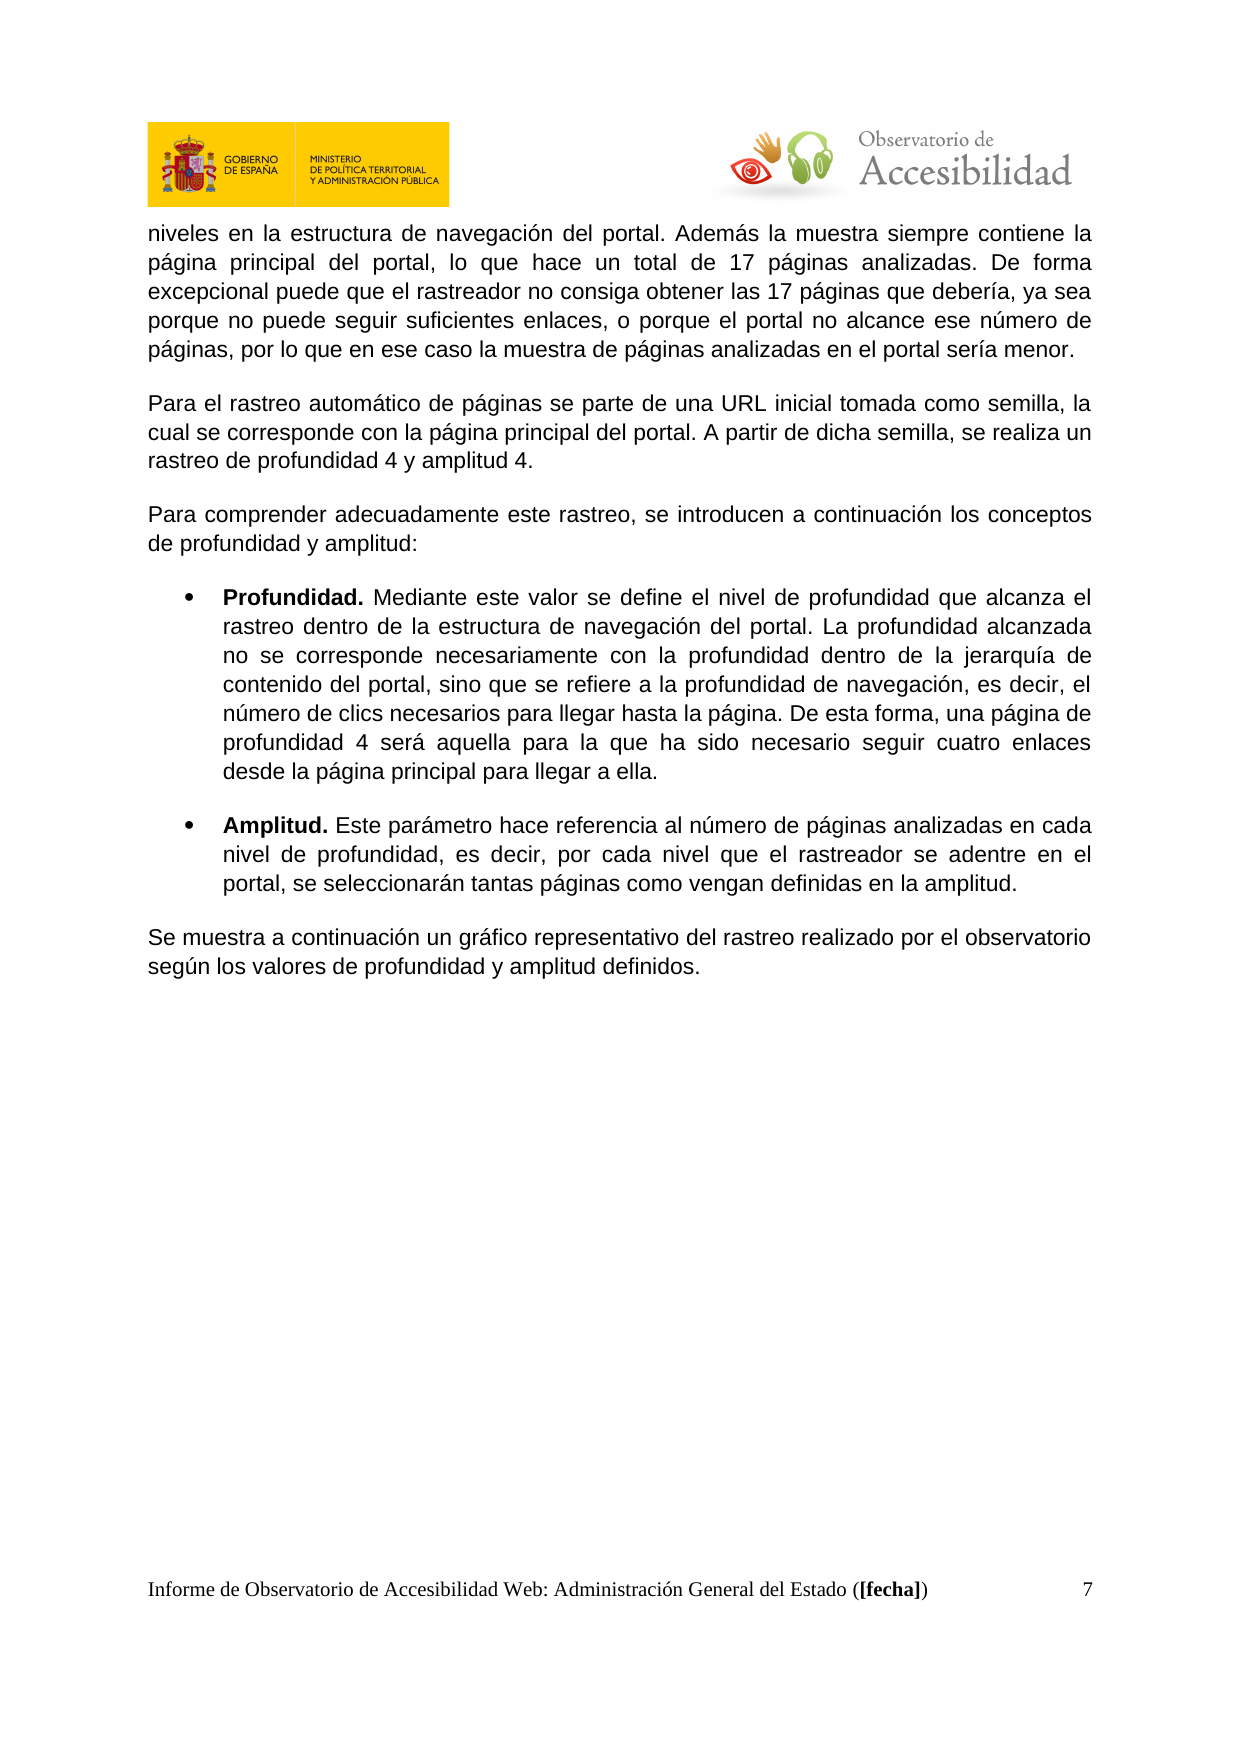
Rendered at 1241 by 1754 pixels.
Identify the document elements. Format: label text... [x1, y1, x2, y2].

picture [710, 122, 1086, 205]
text niveles en la estructura de navegación del portal. Además la muestra siempre contiene la página principal del portal, lo que hace un total de 17 páginas analizadas. De forma excepcional puede que el rastreador no consiga obtener las 17 páginas que debería, ya sea porque no puede seguir suficientes enlaces, o porque el portal no alcance ese número de páginas, por lo que en ese caso la muestra de páginas analizadas en el portal sería menor. [148, 220, 1092, 362]
list Profundidad. Mediante este valor se define el nivel de profundidad que alcanza el rastreo dentro de la estructura de navegación del portal. La profundidad alcanzada no se corresponde necesariamente con la profundidad dentro de la jerarquía de contenido del portal, sino que se refiere a la profundidad de navegación, es decir, el número de clics necesarios para llegar hasta la página. De esta forma, una página de profundidad 4 será aquella para la que ha sido necesario seguir cuatro enlaces desde la página principal para llegar a ella. [185, 584, 1092, 784]
text Se muestra a continuación un gráfico representativo del rastreo realizado por el observatorio según los valores de profundidad y amplitud definidos. [148, 924, 1092, 979]
text Para el rastreo automático de páginas se parte de una URL inicial tomada como semilla, la cual se corresponde con la página principal del portal. A partir de dicha semilla, se realiza un rastreo de profundidad 4 y amplitud 4. [148, 389, 1092, 474]
text Para comprender adecuadamente este rastreo, se introducen a continuación los conceptos de profundidad y amplitud: [148, 501, 1092, 557]
list Amplitud. Este parámetro hace referencia al número de páginas analizadas en cada nivel de profundidad, es decir, por cada nivel que el rastreador se adentre en el portal, se seleccionarán tantas páginas como vengan definidas en la amplitud. [185, 812, 1092, 896]
picture [147, 122, 450, 207]
